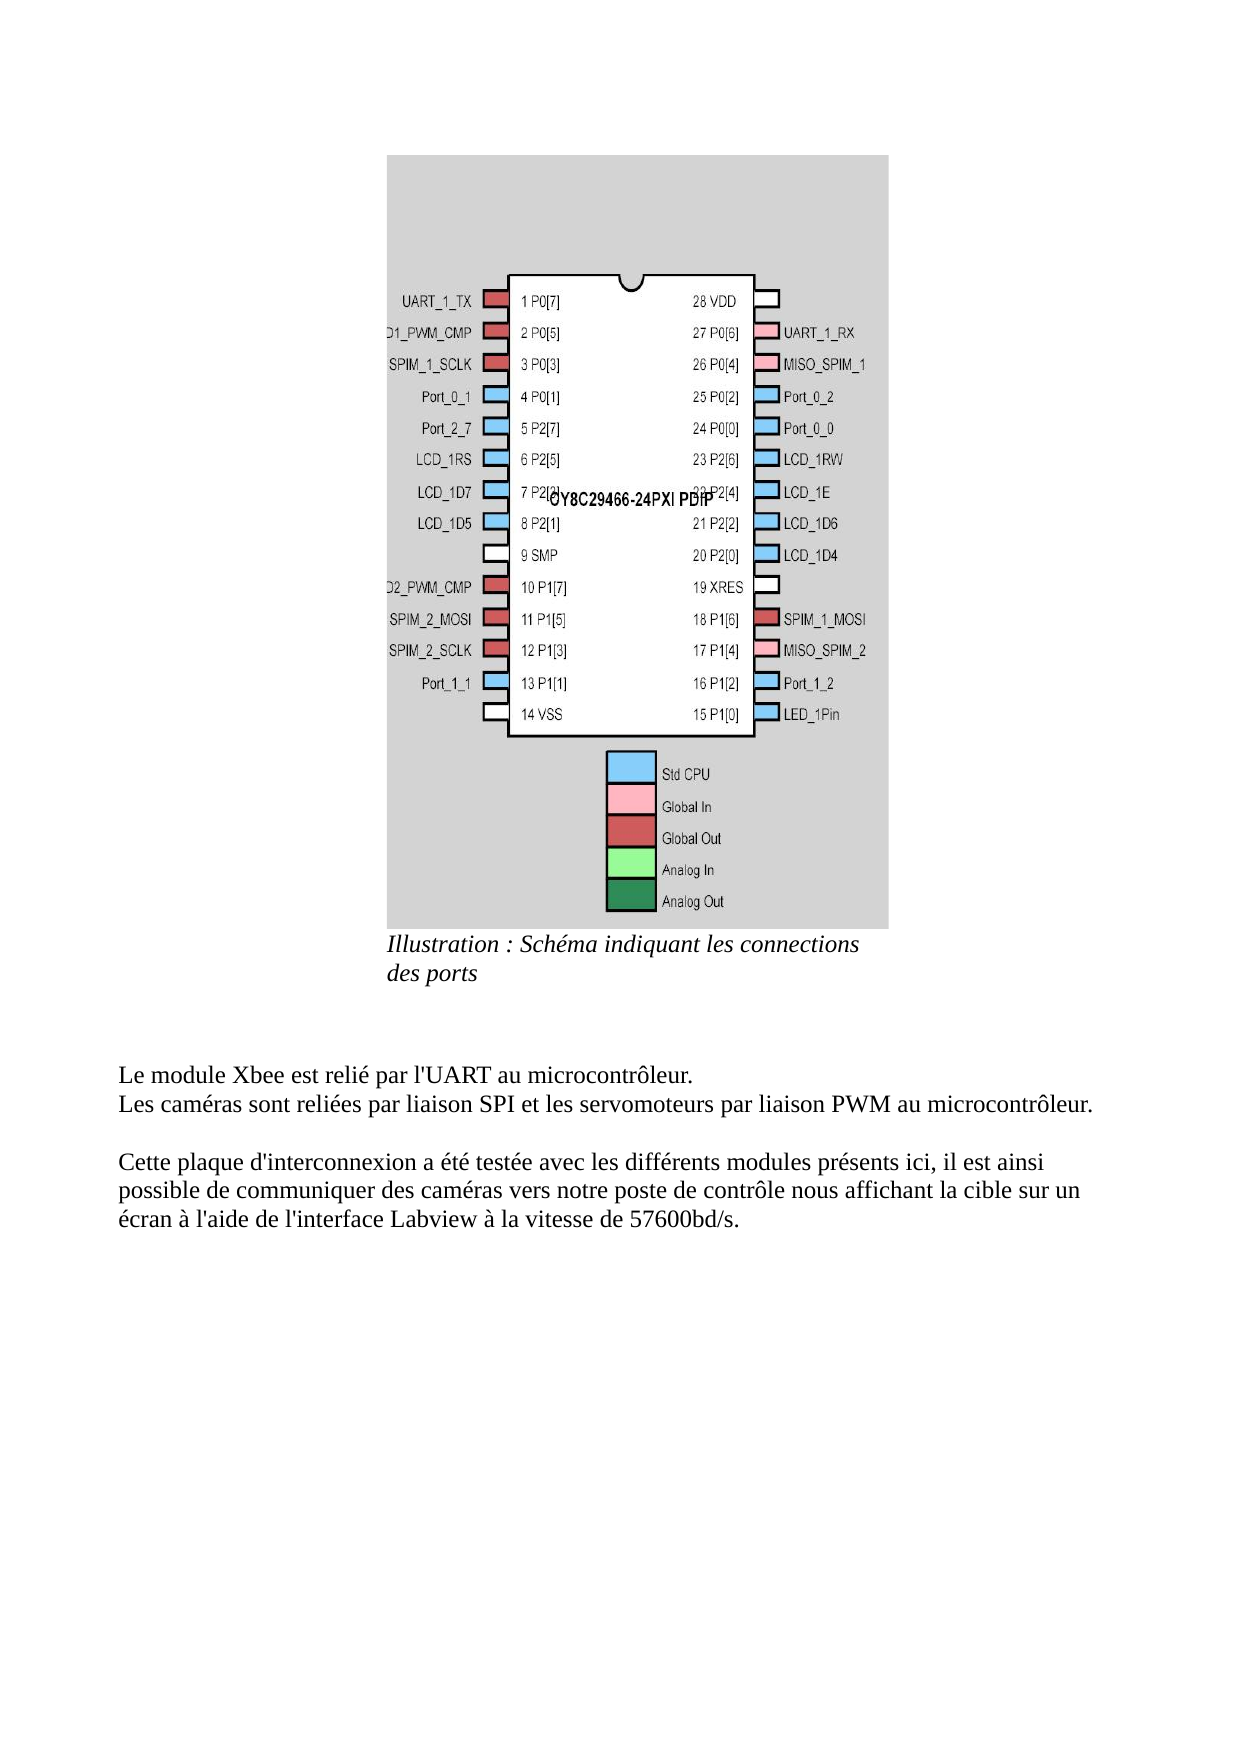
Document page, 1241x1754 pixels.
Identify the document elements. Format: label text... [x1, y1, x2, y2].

text Illustration : Schéma indiquant les connections des ports [387, 929, 888, 987]
text Le module Xbee est relié par l'UART au microcontrôleur. [118, 1061, 1122, 1089]
text Cette plaque d'interconnexion a été testée avec les différents modules présents ici, il est ainsi possible de communiquer des caméras vers notre poste de contrôle nous affichant la cible sur un écran à l'aide de l'interface Labview à la vitesse de 57600bd/s. [118, 1147, 1122, 1233]
picture [386, 155, 889, 929]
text Les caméras sont reliées par liaison SPI et les servomoteurs par liaison PWM au microcontrôleur. [118, 1089, 1122, 1118]
